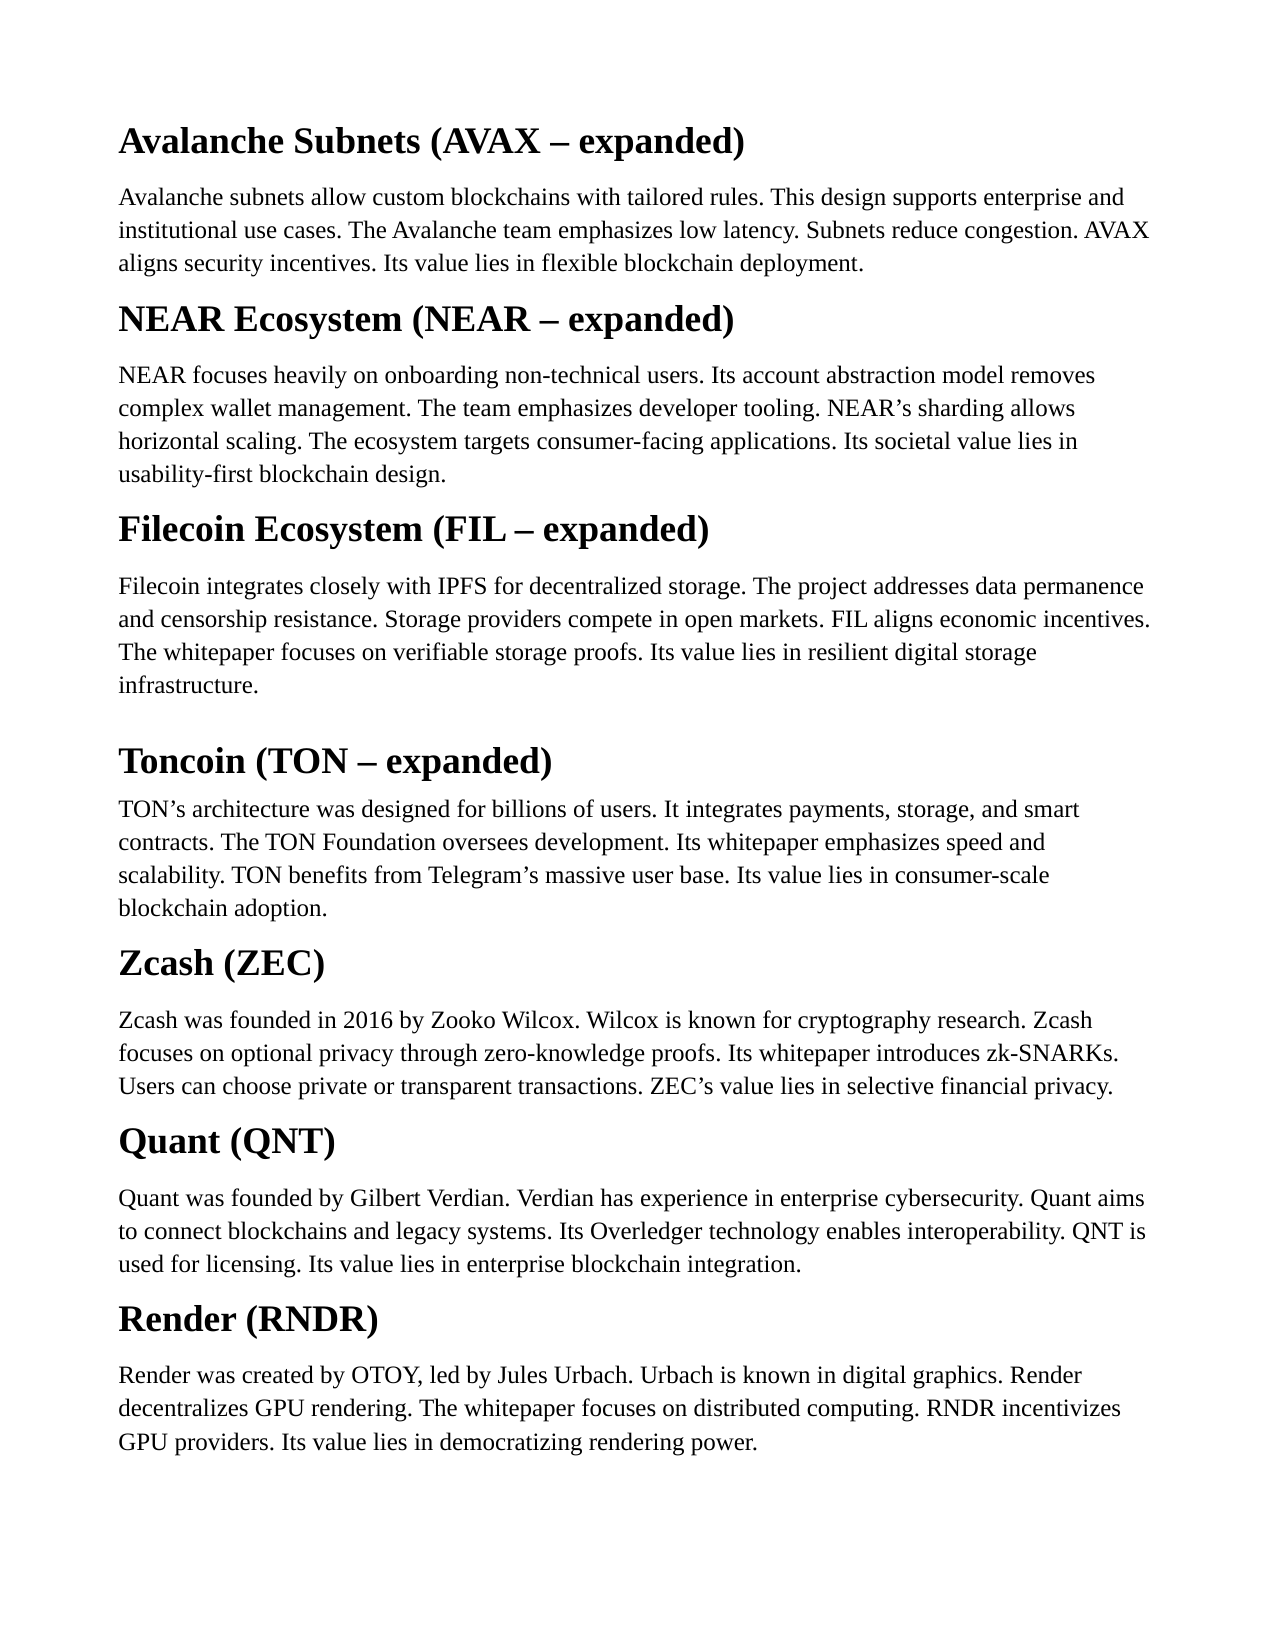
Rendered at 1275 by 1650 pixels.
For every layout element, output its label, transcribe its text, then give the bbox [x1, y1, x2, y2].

text Filecoin integrates closely with IPFS for decentralized storage. The project addresses data permanence and censorship resistance. Storage providers compete in open markets. FIL aligns economic incentives. The whitepaper focuses on verifiable storage proofs. Its value lies in resilient digital storage infrastructure. [118, 571, 1157, 699]
subtitle Quant (QNT) [118, 1118, 1157, 1162]
text NEAR focuses heavily on onboarding non-technical users. Its account abstraction model removes complex wallet management. The team emphasizes developer tooling. NEAR’s sharding allows horizontal scaling. The ecosystem targets consumer-facing applications. Its societal value lies in usability-first blockchain design. [118, 360, 1157, 488]
text Render was created by OTOY, led by Jules Urbach. Urbach is known in digital graphics. Render decentralizes GPU rendering. The whitepaper focuses on distributed computing. RNDR incentivizes GPU providers. Its value lies in democratizing rendering power. [118, 1361, 1157, 1455]
subtitle Toncoin (TON – expanded) [118, 738, 1157, 782]
subtitle Render (RNDR) [118, 1296, 1157, 1339]
subtitle Zcash (ZEC) [118, 941, 1157, 984]
subtitle Avalanche Subnets (AVAX – expanded) [118, 118, 1157, 161]
text TON’s architecture was designed for billions of users. It integrates payments, storage, and smart contracts. The TON Foundation oversees development. Its whitepaper emphasizes speed and scalability. TON benefits from Telegram’s massive user base. Its value lies in consumer-scale blockchain adoption. [118, 794, 1157, 922]
subtitle NEAR Ecosystem (NEAR – expanded) [118, 296, 1157, 339]
text Avalanche subnets allow custom blockchains with tailored rules. This design supports enterprise and institutional use cases. The Avalanche team emphasizes low latency. Subnets reduce congestion. AVAX aligns security incentives. Its value lies in flexible blockchain deployment. [118, 182, 1157, 277]
subtitle Filecoin Ecosystem (FIL – expanded) [118, 507, 1157, 550]
text Zcash was founded in 2016 by Zooko Wilcox. Wilcox is known for cryptography research. Zcash focuses on optional privacy through zero-knowledge proofs. Its whitepaper introduces zk-SNARKs. Users can choose private or transparent transactions. ZEC’s value lies in selective financial privacy. [118, 1005, 1157, 1100]
text Quant was founded by Gilbert Verdian. Verdian has experience in enterprise cybersecurity. Quant aims to connect blockchains and legacy systems. Its Overledger technology enables interoperability. QNT is used for licensing. Its value lies in enterprise blockchain integration. [118, 1183, 1157, 1277]
